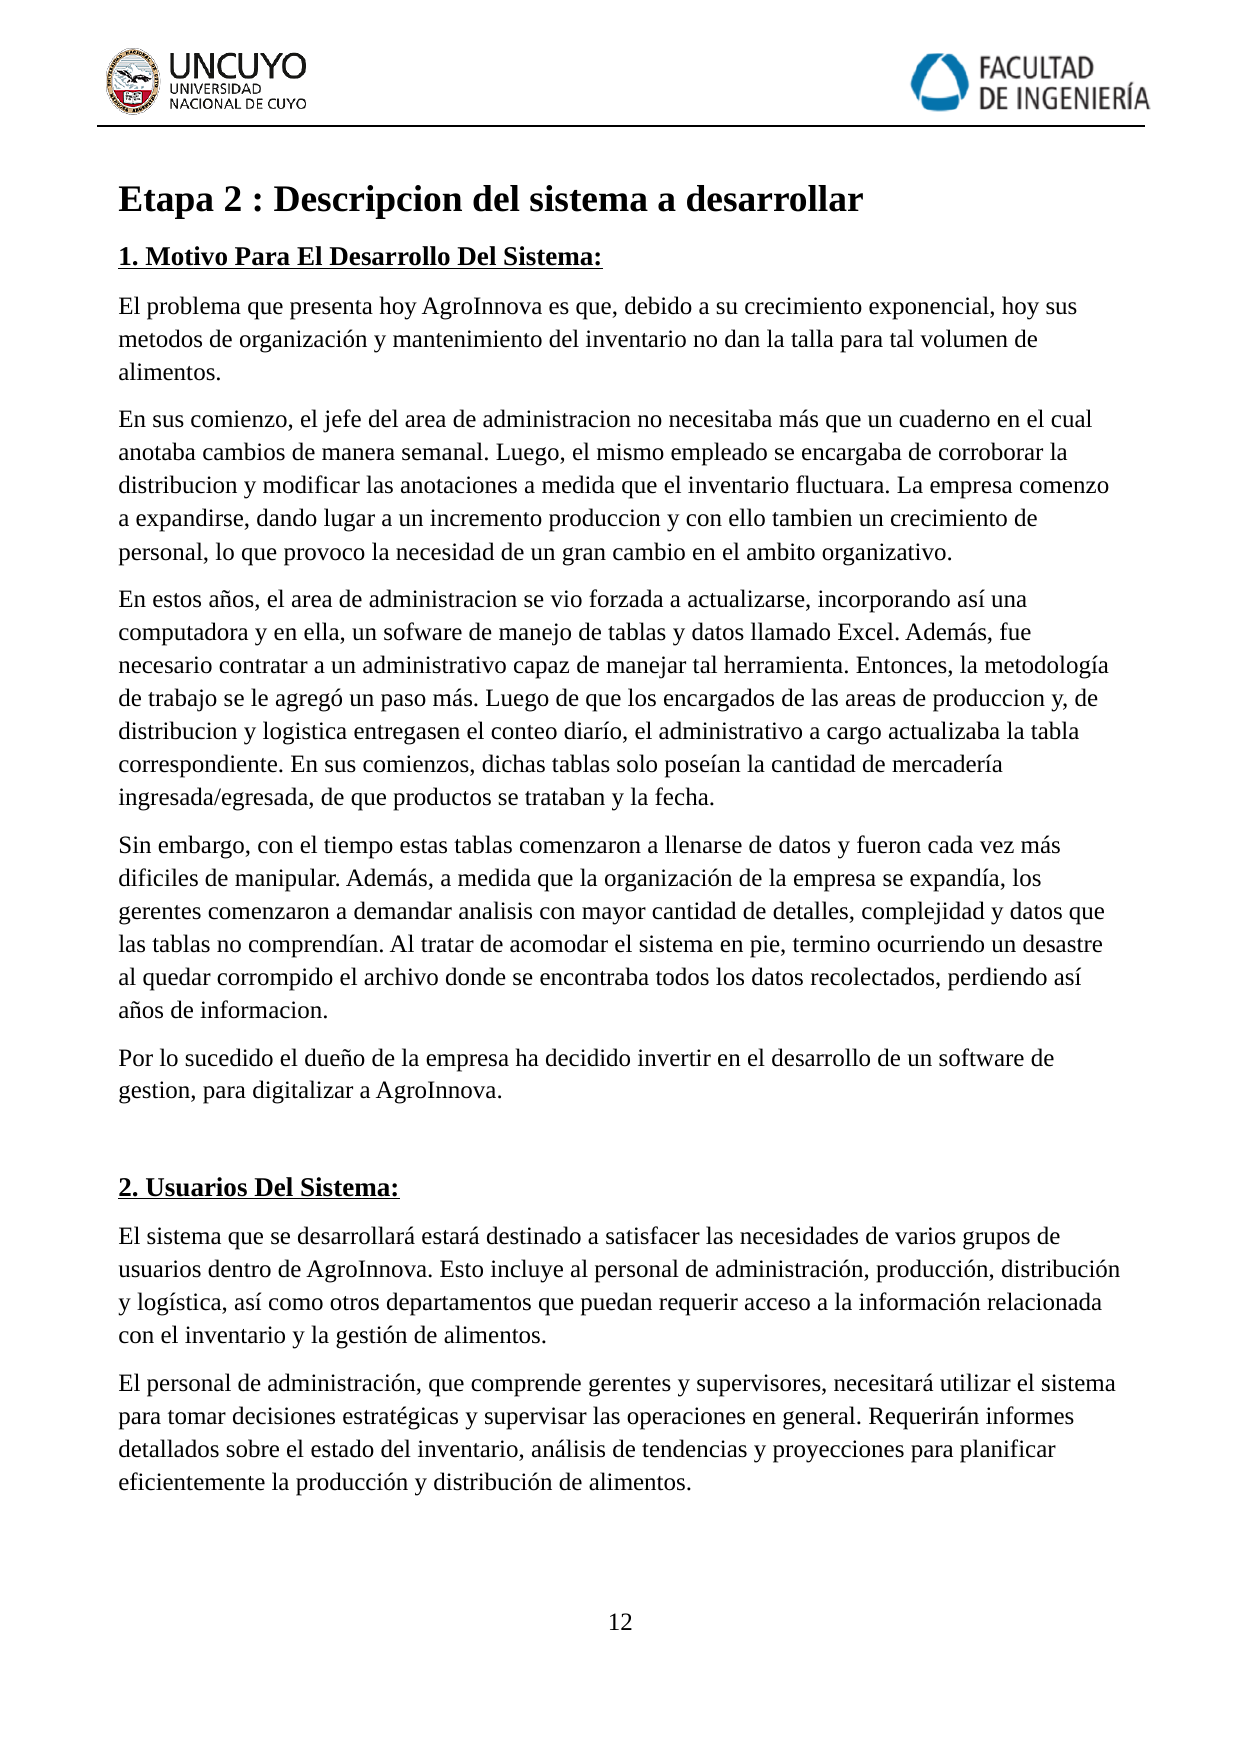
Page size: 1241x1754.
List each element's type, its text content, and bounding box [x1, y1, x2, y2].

text El personal de administración, que comprende gerentes y supervisores, necesitará utilizar el sistema para tomar decisiones estratégicas y supervisar las operaciones en general. Requerirán informes detallados sobre el estado del inventario, análisis de tendencias y proyecciones para planificar eficientemente la producción y distribución de alimentos. [118, 1368, 1122, 1496]
picture [909, 43, 1157, 120]
text En sus comienzo, el jefe del area de administracion no necesitaba más que un cuaderno en el cual anotaba cambios de manera semanal. Luego, el mismo empleado se encargaba de corroborar la distribucion y modificar las anotaciones a medida que el inventario fluctuara. La empresa comenzo a expandirse, dando lugar a un incremento produccion y con ello tambien un crecimiento de personal, lo que provoco la necesidad de un gran cambio en el ambito organizativo. [118, 404, 1122, 565]
text Etapa 2 : Descripcion del sistema a desarrollar [118, 176, 1122, 219]
text En estos años, el area de administracion se vio forzada a actualizarse, incorporando así una computadora y en ella, un sofware de manejo de tablas y datos llamado Excel. Además, fue necesario contratar a un administrativo capaz de manejar tal herramienta. Entonces, la metodología de trabajo se le agregó un paso más. Luego de que los encargados de las areas de produccion y, de distribucion y logistica entregasen el conteo diarío, el administrativo a cargo actualizaba la tabla correspondiente. En sus comienzos, dichas tablas solo poseían la cantidad de mercadería ingresada/egresada, de que productos se trataban y la fecha. [118, 584, 1122, 811]
text Por lo sucedido el dueño de la empresa ha decidido invertir en el desarrollo de un software de gestion, para digitalizar a AgroInnova. [118, 1043, 1122, 1104]
text El sistema que se desarrollará estará destinado a satisfacer las necesidades de varios grupos de usuarios dentro de AgroInnova. Esto incluye al personal de administración, producción, distribución y logística, así como otros departamentos que puedan requerir acceso a la información relacionada con el inventario y la gestión de alimentos. [118, 1221, 1122, 1349]
text 2. Usuarios Del Sistema: [118, 1171, 1122, 1202]
text 1. Motivo Para El Desarrollo Del Sistema: [118, 241, 1122, 272]
text Sin embargo, con el tiempo estas tablas comenzaron a llenarse de datos y fueron cada vez más dificiles de manipular. Además, a medida que la organización de la empresa se expandía, los gerentes comenzaron a demandar analisis con mayor cantidad de detalles, complejidad y datos que las tablas no comprendían. Al tratar de acomodar el sistema en pie, termino ocurriendo un desastre al quedar corrompido el archivo donde se encontraba todos los datos recolectados, perdiendo así años de informacion. [118, 830, 1122, 1024]
text El problema que presenta hoy AgroInnova es que, debido a su crecimiento exponencial, hoy sus metodos de organización y mantenimiento del inventario no dan la talla para tal volumen de alimentos. [118, 291, 1122, 386]
picture [101, 43, 317, 118]
